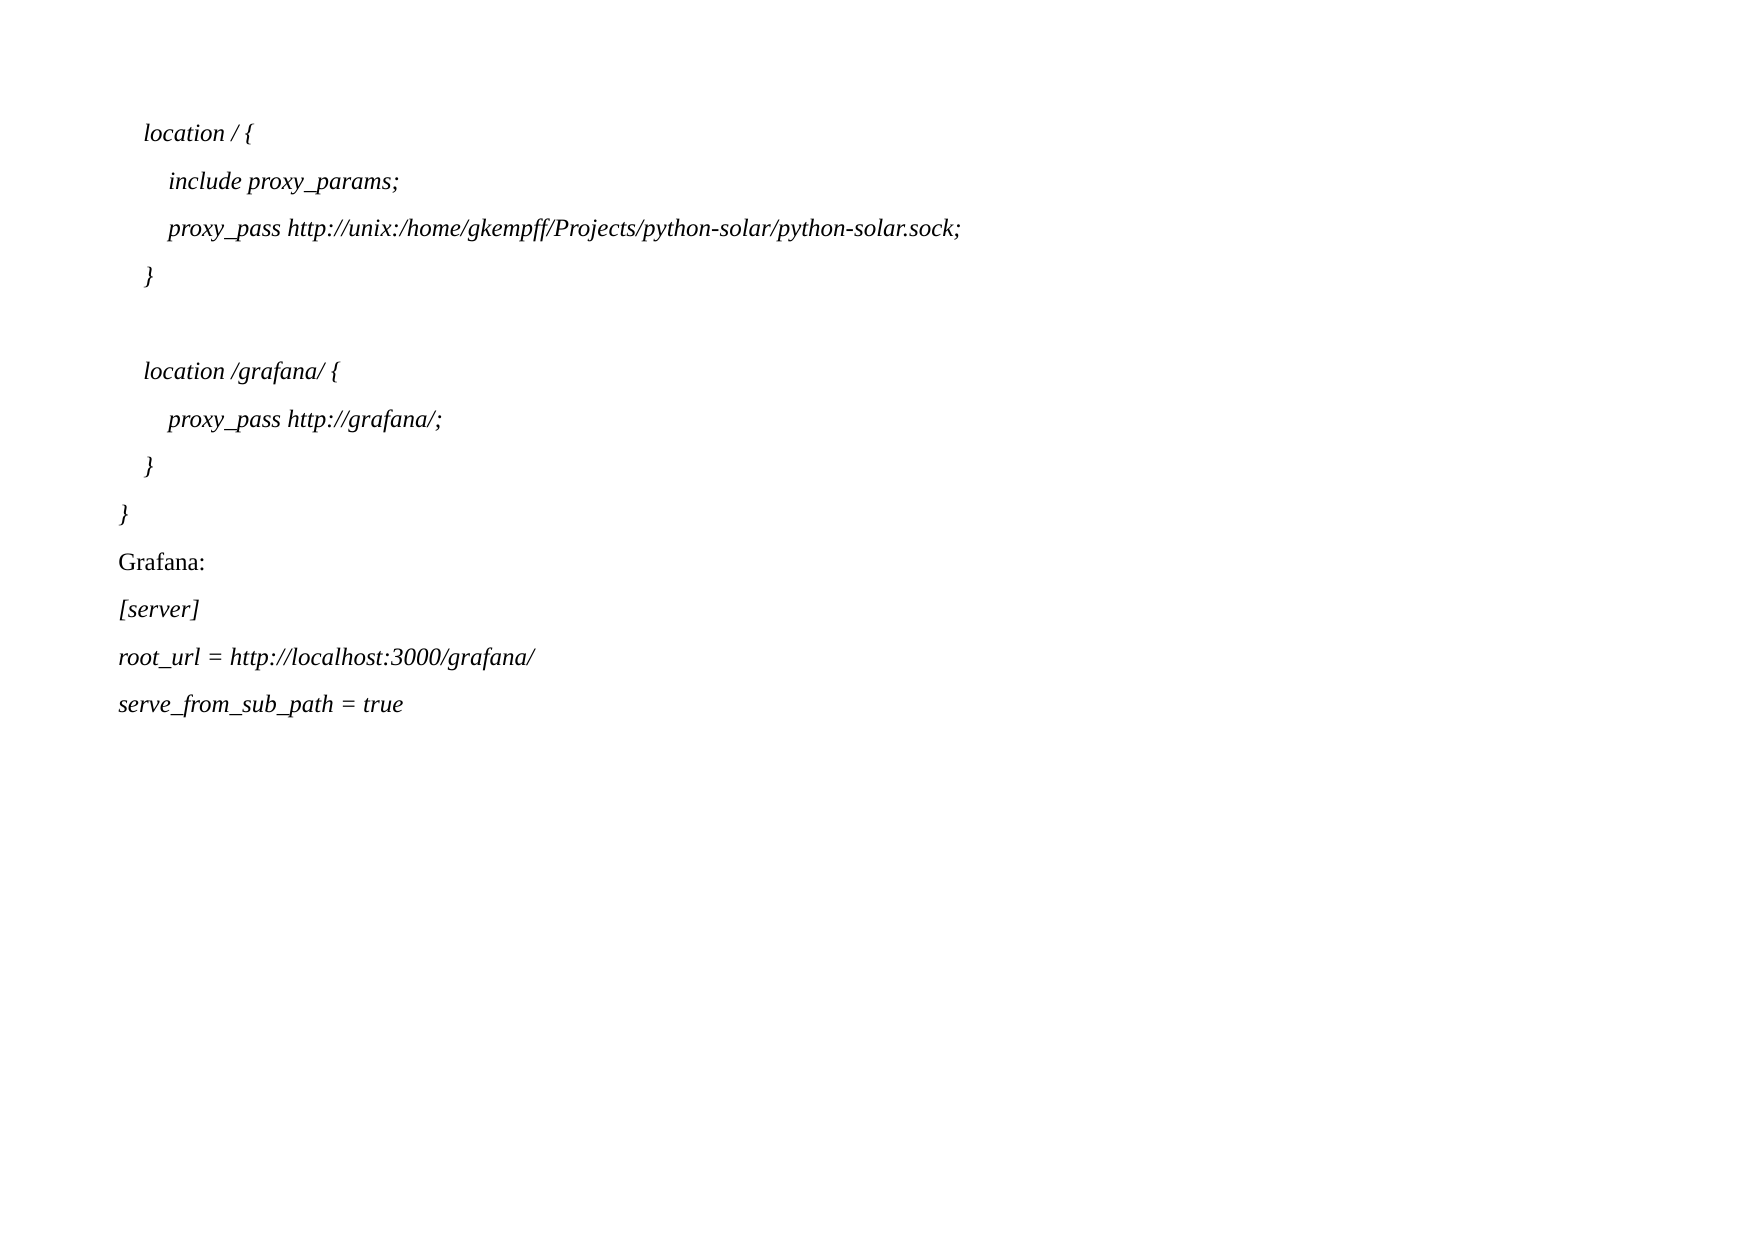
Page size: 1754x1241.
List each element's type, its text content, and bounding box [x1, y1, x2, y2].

text serve_from_sub_path = true [118, 689, 1636, 718]
text } [118, 261, 1636, 290]
text include proxy_params; [118, 166, 1636, 194]
text location / { [118, 118, 1636, 147]
text root_url = http://localhost:3000/grafana/ [118, 642, 1636, 671]
text } [118, 451, 1636, 480]
text } [118, 499, 1636, 528]
text Grafana: [118, 547, 1636, 575]
text proxy_pass http://unix:/home/gkempff/Projects/python-solar/python-solar.sock; [118, 213, 1636, 242]
text [server] [118, 594, 1636, 623]
text proxy_pass http://grafana/; [118, 404, 1636, 432]
text location /grafana/ { [118, 356, 1636, 385]
